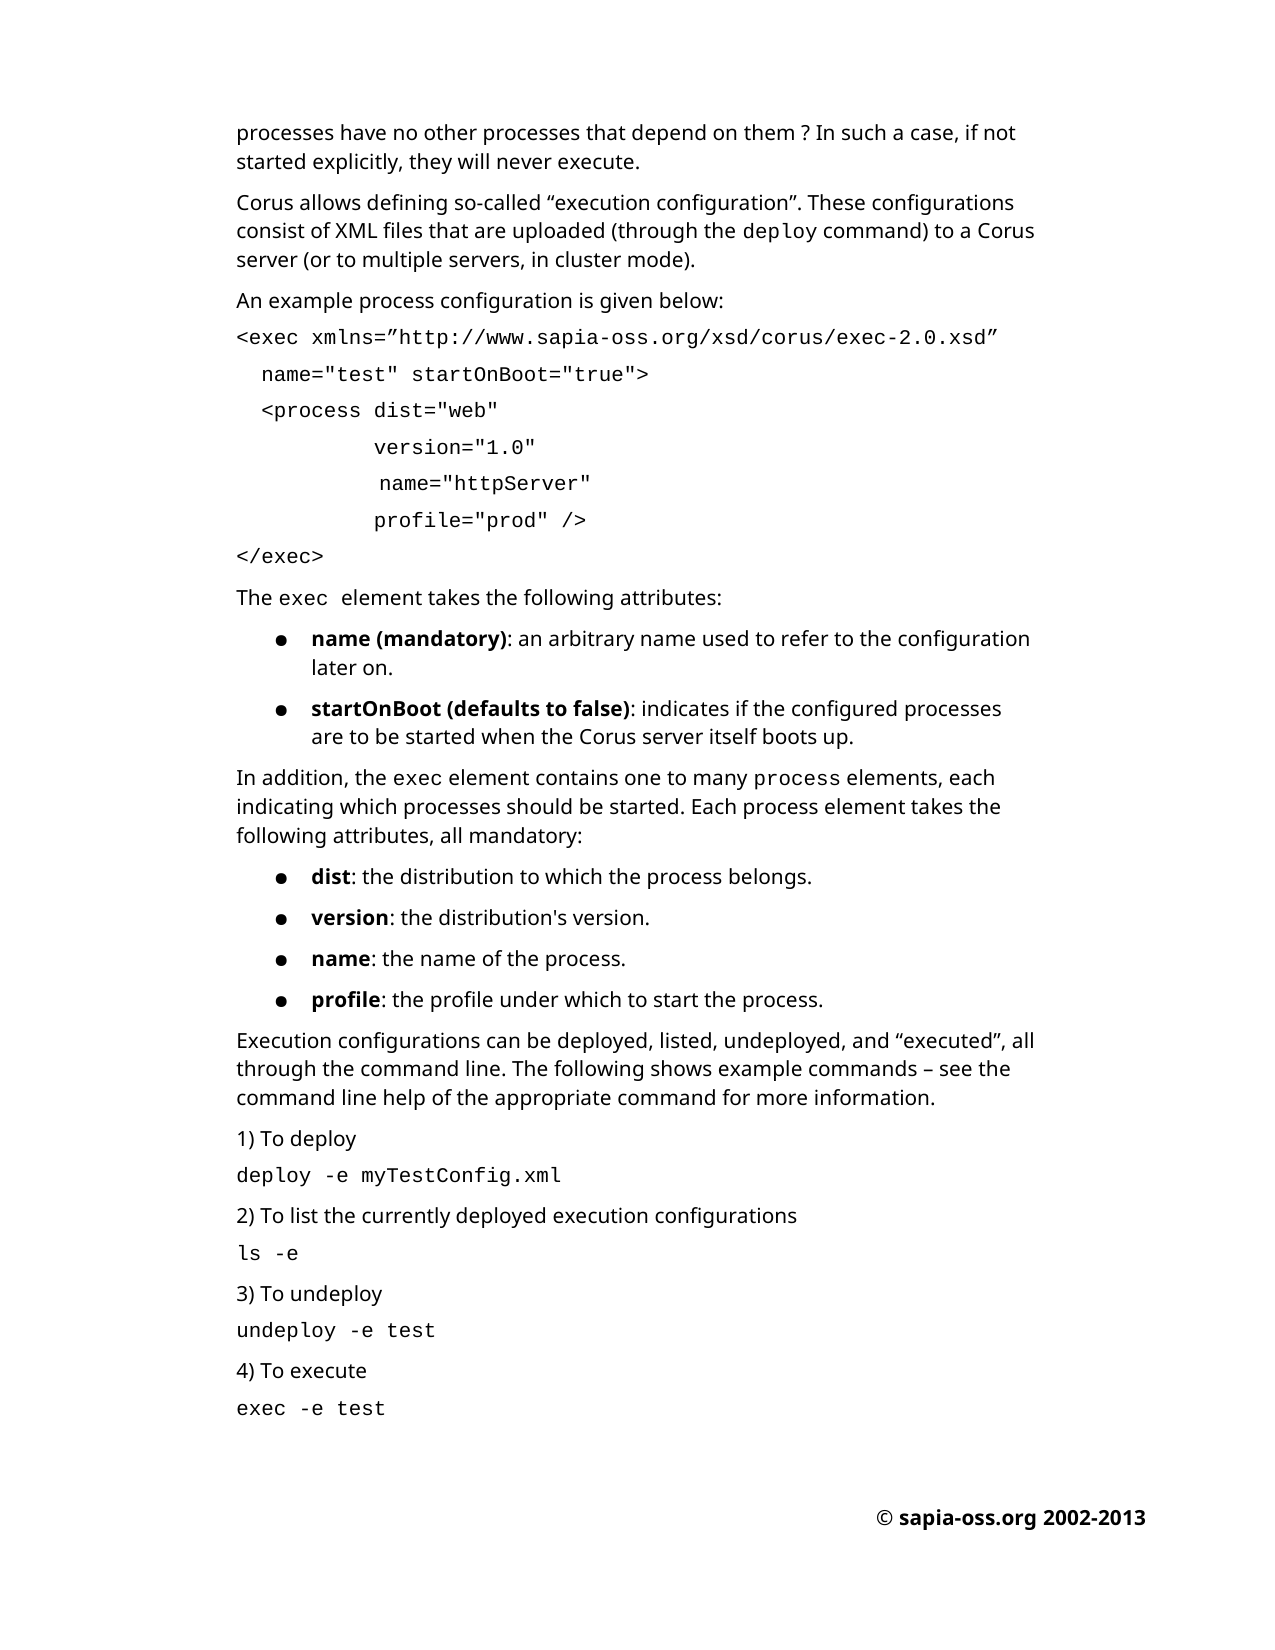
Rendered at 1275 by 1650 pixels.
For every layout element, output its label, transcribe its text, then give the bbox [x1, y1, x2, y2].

text The exec element takes the following attributes: [236, 582, 1039, 611]
text 1) To deploy [236, 1124, 1039, 1152]
list dist: the distribution to which the process belongs. [274, 862, 1039, 890]
text deploy -e myTestConfig.xml [236, 1165, 1039, 1189]
text <process dist="web" [236, 400, 1039, 424]
text 2) To list the currently deployed execution configurations [236, 1201, 1039, 1230]
list profile: the profile under which to start the process. [274, 985, 1039, 1013]
list name: the name of the process. [274, 944, 1039, 972]
text Execution configurations can be deployed, listed, undeployed, and “executed”, all through the command line. The following shows example commands – see the command line help of the appropriate command for more information. [236, 1026, 1039, 1111]
list version: the distribution's version. [274, 903, 1039, 931]
text 4) To execute [236, 1356, 1039, 1385]
text In addition, the exec element contains one to many process elements, each indicating which processes should be started. Each process element takes the following attributes, all mandatory: [236, 763, 1039, 849]
text <exec xmlns=”http://www.sapia-oss.org/xsd/corus/exec-2.0.xsd” [236, 327, 1039, 351]
text processes have no other processes that depend on them ? In such a case, if not started explicitly, they will never execute. [236, 118, 1039, 175]
list name (mandatory): an arbitrary name used to refer to the configuration later on. [274, 624, 1039, 681]
list startOnBoot (defaults to false): indicates if the configured processes are to be started when the Corus server itself boots up. [274, 693, 1039, 751]
text </exec> [236, 546, 1039, 570]
text name="test" startOnBoot="true"> [236, 364, 1039, 388]
text profile="prod" /> [236, 509, 1039, 533]
text 3) To undeploy [236, 1279, 1039, 1307]
text undeploy -e test [236, 1320, 1039, 1344]
text exec -e test [236, 1397, 1039, 1421]
text name="httpServer" [236, 473, 1039, 497]
text An example process configuration is given below: [236, 286, 1039, 315]
text version="1.0" [236, 437, 1039, 461]
text ls -e [236, 1242, 1039, 1266]
text Corus allows defining so-called “execution configuration”. These configurations consist of XML files that are uploaded (through the deploy command) to a Corus server (or to multiple servers, in cluster mode). [236, 188, 1039, 274]
